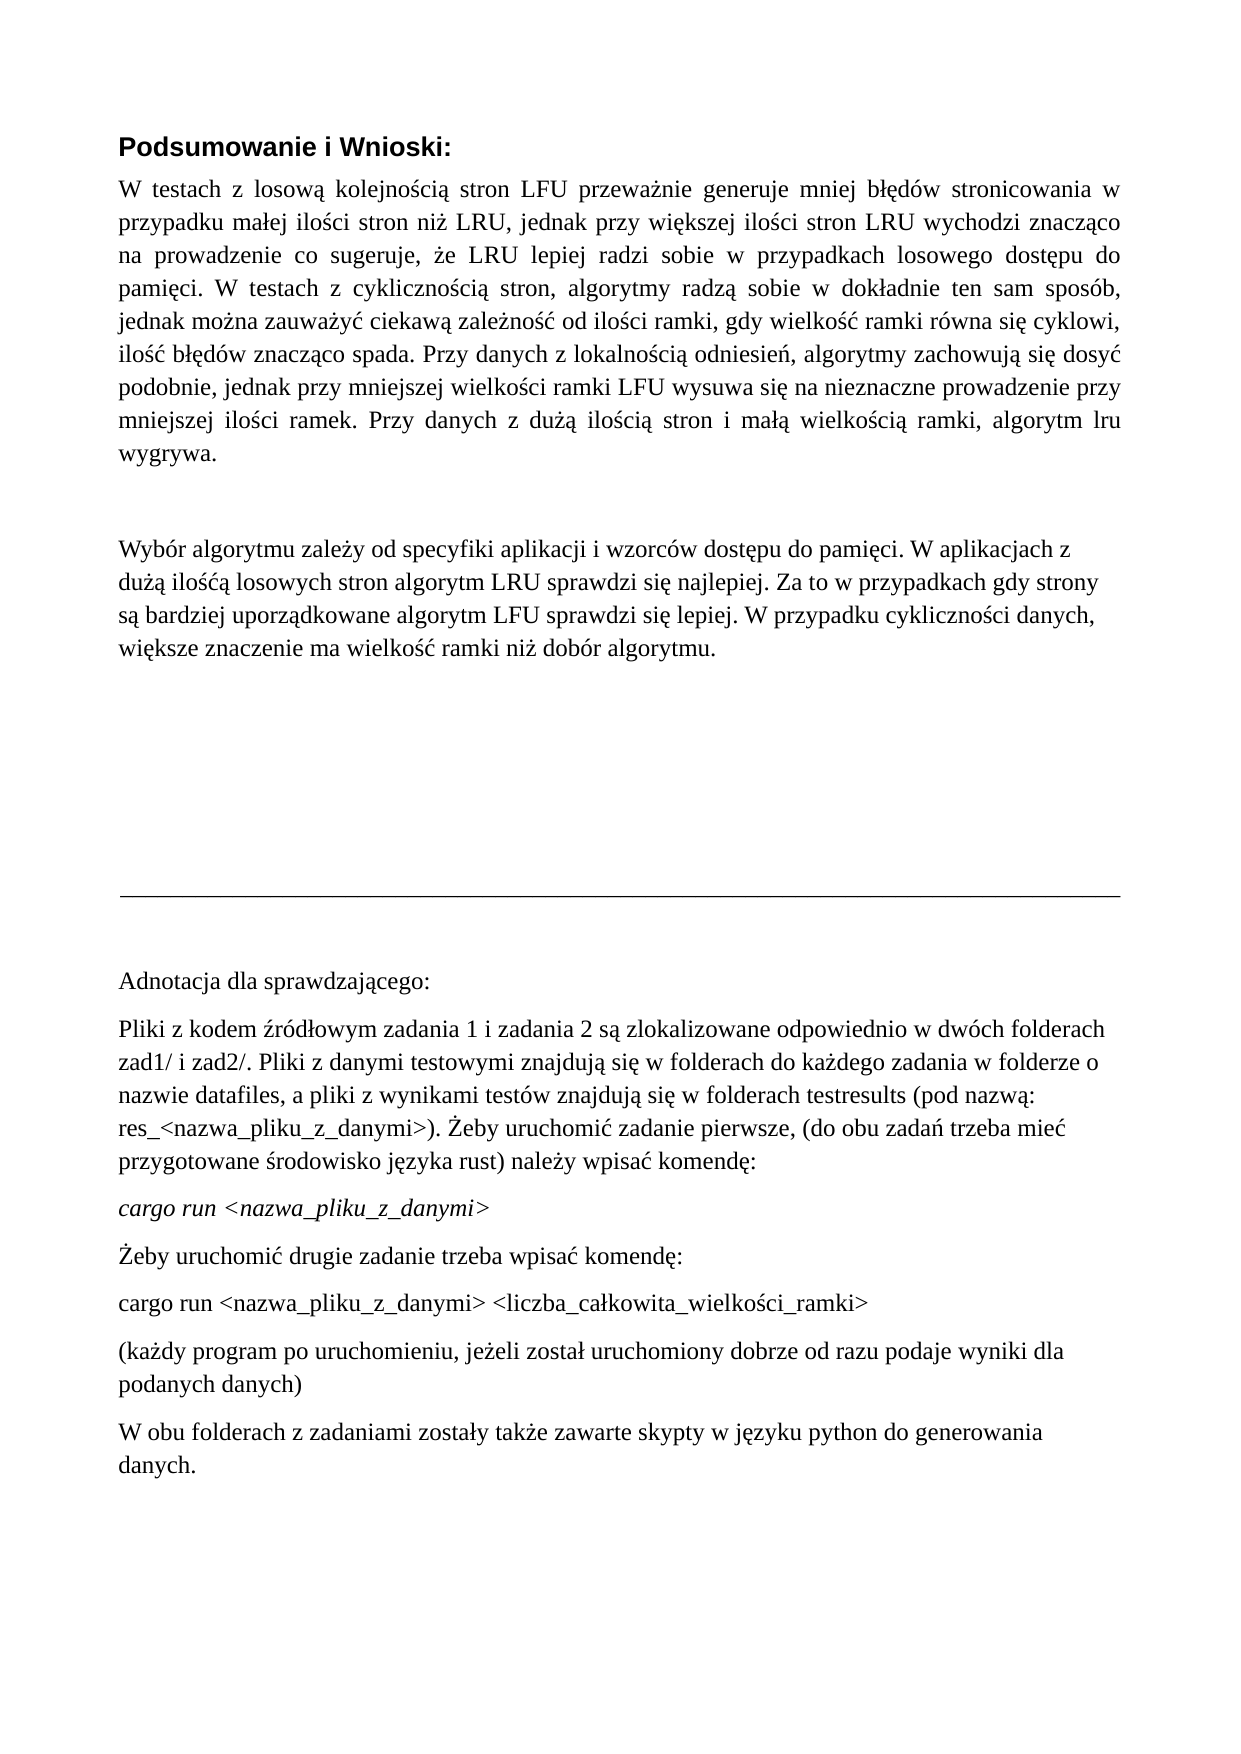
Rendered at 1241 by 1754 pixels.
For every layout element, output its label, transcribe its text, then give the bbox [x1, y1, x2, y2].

text W testach z losową kolejnością stron LFU przeważnie generuje mniej błędów stronicowania w przypadku małej ilości stron niż LRU, jednak przy większej ilości stron LRU wychodzi znacząco na prowadzenie co sugeruje, że LRU lepiej radzi sobie w przypadkach losowego dostępu do pamięci. W testach z cyklicznością stron, algorytmy radzą sobie w dokładnie ten sam sposób, jednak można zauważyć ciekawą zależność od ilości ramki, gdy wielkość ramki równa się cyklowi, ilość błędów znacząco spada. Przy danych z lokalnością odniesień, algorytmy zachowują się dosyć podobnie, jednak przy mniejszej wielkości ramki LFU wysuwa się na nieznaczne prowadzenie przy mniejszej ilości ramek. Przy danych z dużą ilością stron i małą wielkością ramki, algorytm lru wygrywa. [118, 174, 1122, 467]
text W obu folderach z zadaniami zostały także zawarte skypty w języku python do generowania danych. [118, 1417, 1122, 1478]
text Wybór algorytmu zależy od specyfiki aplikacji i wzorców dostępu do pamięci. W aplikacjach z dużą ilośćą losowych stron algorytm LRU sprawdzi się najlepiej. Za to w przypadkach gdy strony są bardziej uporządkowane algorytm LFU sprawdzi się lepiej. W przypadku cykliczności danych, większe znaczenie ma wielkość ramki niż dobór algorytmu. [118, 534, 1122, 662]
text ________________________________________________________________________________ [118, 871, 1122, 899]
text Pliki z kodem źródłowym zadania 1 i zadania 2 są zlokalizowane odpowiednio w dwóch folderach zad1/ i zad2/. Pliki z danymi testowymi znajdują się w folderach do każdego zadania w folderze o nazwie datafiles, a pliki z wynikami testów znajdują się w folderach testresults (pod nazwą: res_<nazwa_pliku_z_danymi>). Żeby uruchomić zadanie pierwsze, (do obu zadań trzeba mieć przygotowane środowisko języka rust) należy wpisać komendę: [118, 1014, 1122, 1174]
text (każdy program po uruchomieniu, jeżeli został uruchomiony dobrze od razu podaje wyniki dla podanych danych) [118, 1336, 1122, 1398]
text Żeby uruchomić drugie zadanie trzeba wpisać komendę: [118, 1241, 1122, 1270]
text Adnotacja dla sprawdzającego: [118, 966, 1122, 995]
text cargo run <nazwa_pliku_z_danymi> [118, 1193, 1122, 1222]
text cargo run <nazwa_pliku_z_danymi> <liczba_całkowita_wielkości_ramki> [118, 1288, 1122, 1317]
subtitle Podsumowanie i Wnioski: [118, 131, 1122, 162]
